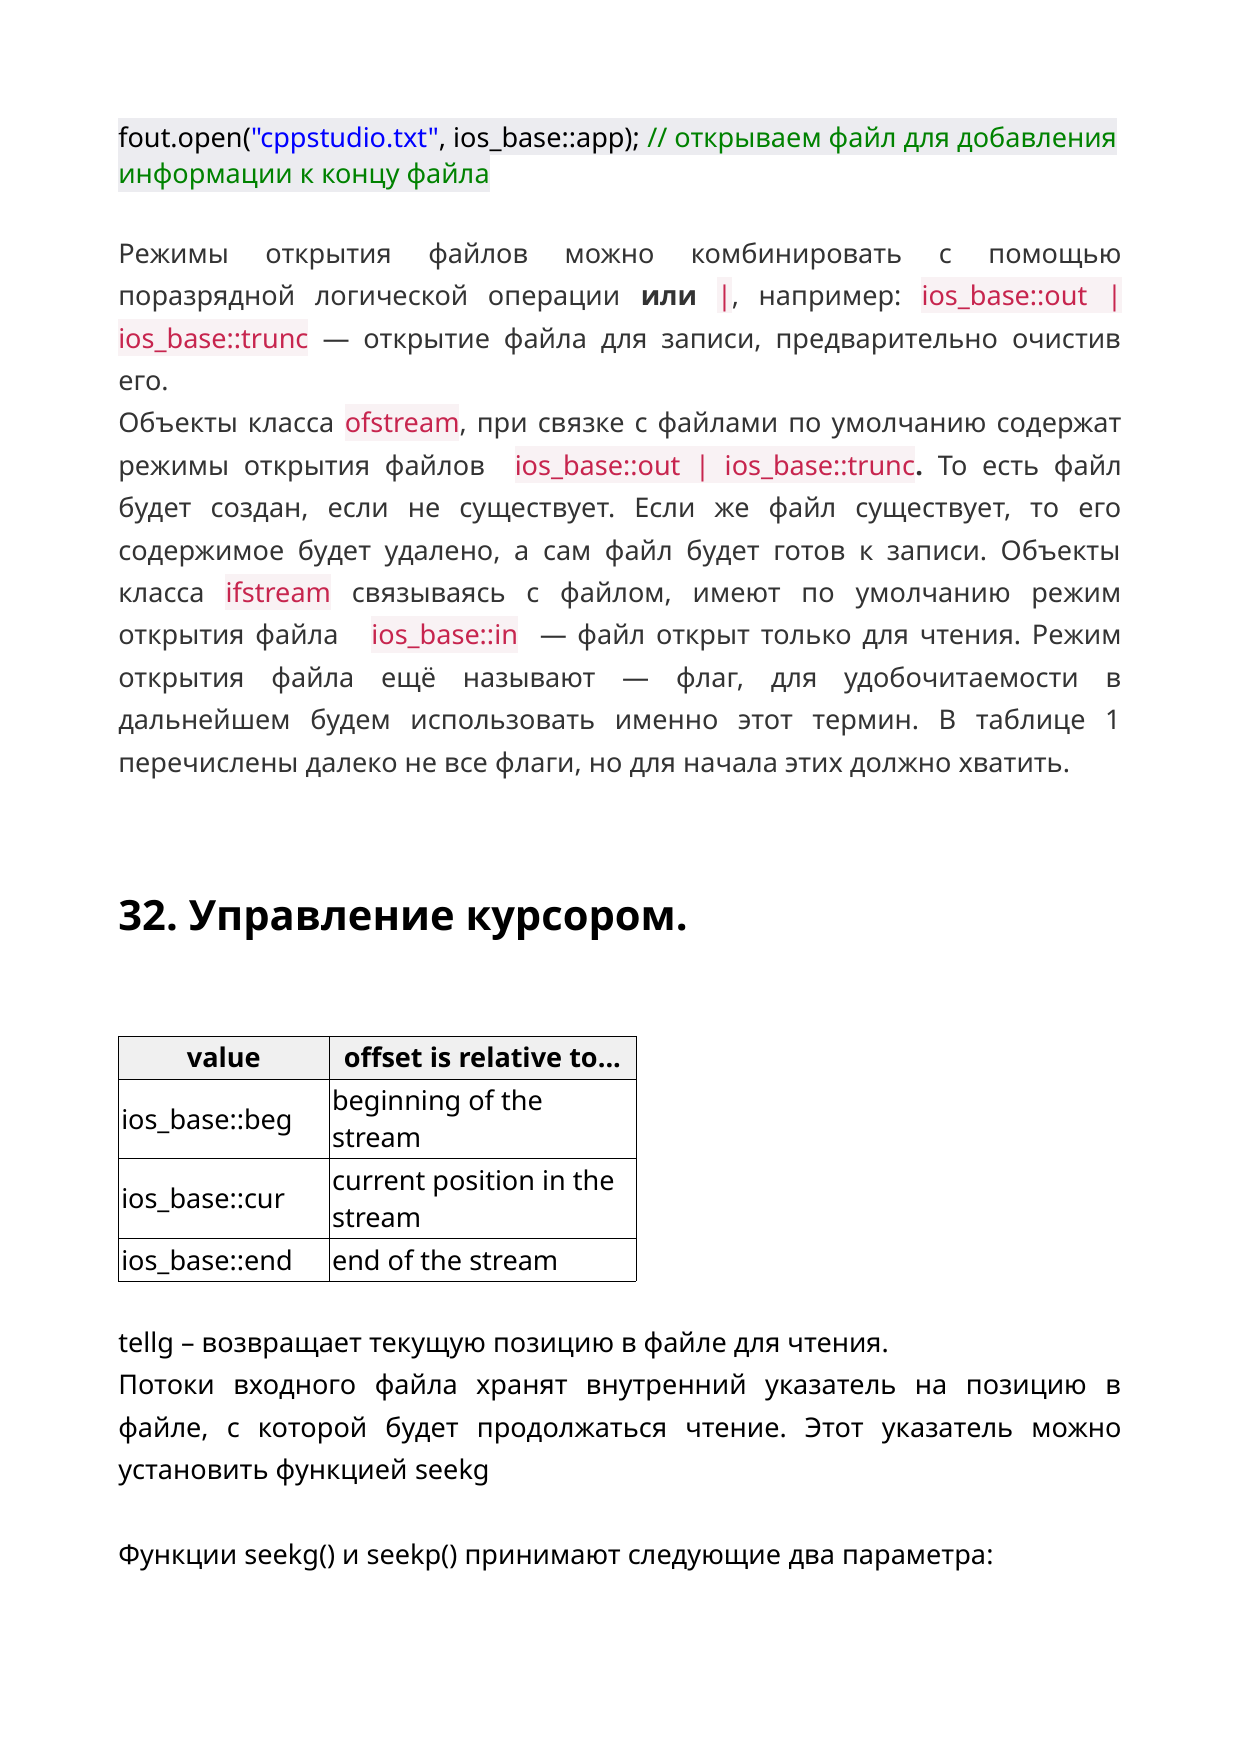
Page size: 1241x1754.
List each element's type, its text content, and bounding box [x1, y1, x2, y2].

table_header value [119, 1037, 329, 1079]
text tellg – возвращает текущую позицию в файле для чтения. [118, 1323, 1122, 1360]
table_header offset is relative to... [330, 1037, 636, 1079]
table_cell end of the stream [330, 1239, 636, 1281]
table_cell ios_base::beg [119, 1080, 329, 1158]
text fout.open("cppstudio.txt", ios_base::app); // открываем файл для добавления информации к концу файла [118, 118, 1122, 192]
text 32. Управление курсором. [118, 886, 1122, 943]
text Объекты класса ofstream, при связке с файлами по умолчанию содержат режимы открытия файлов ios_base::out | ios_base::trunc. То есть файл будет создан, если не существует. Если же файл существует, то его содержимое будет удалено, а сам файл будет готов к записи. Объекты класса ifstream связываясь с файлом, имеют по умолчанию режим открытия файла ios_base::in — файл открыт только для чтения. Режим открытия файла ещё называют — флаг, для удобочитаемости в дальнейшем будем использовать именно этот термин. В таблице 1 перечислены далеко не все флаги, но для начала этих должно хватить. [118, 404, 1122, 780]
table_cell ios_base::end [119, 1239, 329, 1281]
table_cell beginning of the stream [330, 1080, 636, 1158]
text Режимы открытия файлов можно комбинировать с помощью поразрядной логической операции или |, например: ios_base::out | ios_base::trunc — открытие файла для записи, предварительно очистив его. [118, 234, 1122, 398]
table_cell ios_base::cur [119, 1159, 329, 1238]
text Потоки входного файла хранят внутренний указатель на позицию в файле, с которой будет продолжаться чтение. Этот указатель можно установить функцией seekg [118, 1366, 1122, 1487]
text Функции seekg() и seekp() принимают следующие два параметра: [118, 1535, 1122, 1572]
table_cell current position in the stream [330, 1159, 636, 1238]
